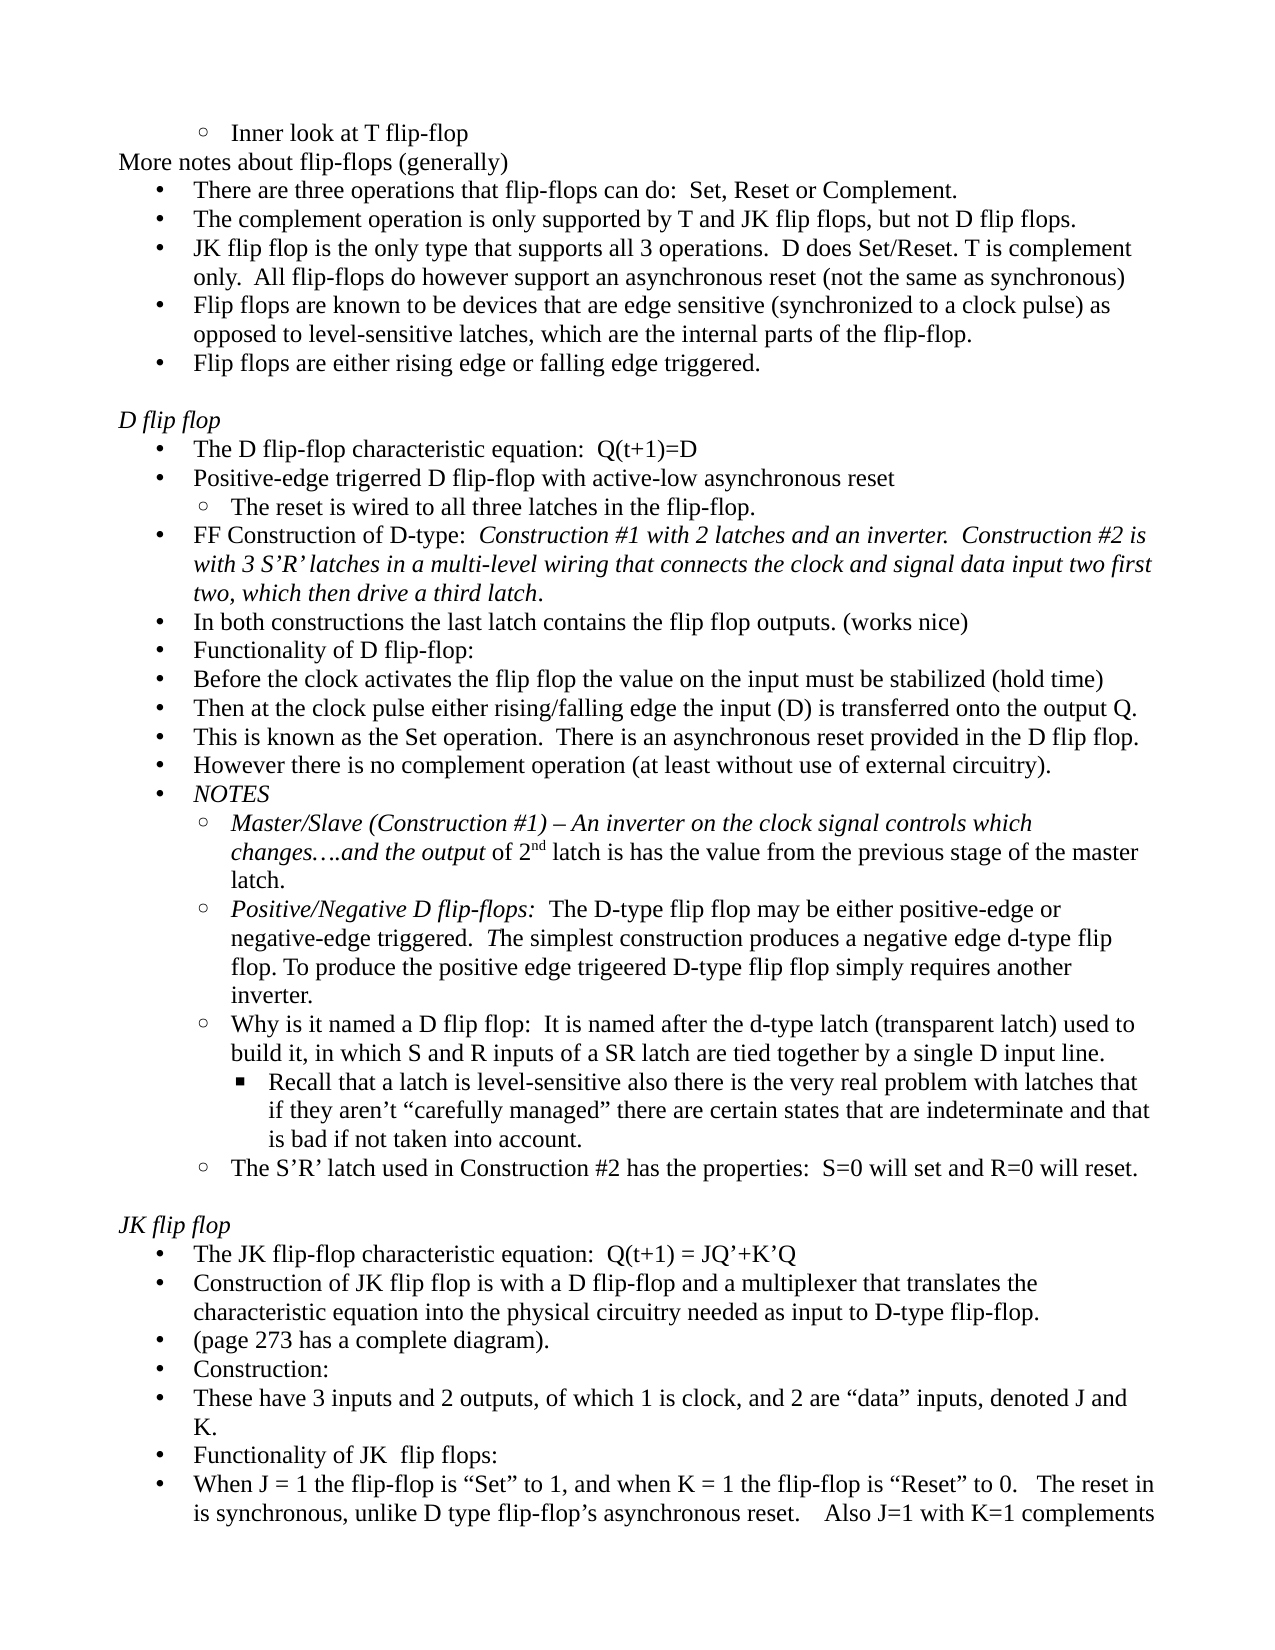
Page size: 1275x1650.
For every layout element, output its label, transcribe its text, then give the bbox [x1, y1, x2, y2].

list The S’R’ latch used in Construction #2 has the properties: S=0 will set and R=0 will reset. [193, 1153, 1157, 1182]
list Why is it named a D flip flop: It is named after the d-type latch (transparent latch) used to build it, in which S and R inputs of a SR latch are tied together by a single D input line. [193, 1009, 1157, 1067]
list FF Construction of D-type: Construction #1 with 2 latches and an inverter. Construction #2 is with 3 S’R’ latches in a multi-level wiring that connects the clock and signal data input two first two, which then drive a third latch. [156, 521, 1157, 607]
list Flip flops are either rising edge or falling edge triggered. [156, 348, 1157, 377]
list These have 3 inputs and 2 outputs, of which 1 is clock, and 2 are “data” inputs, denoted J and K. [156, 1383, 1157, 1441]
list There are three operations that flip-flops can do: Set, Reset or Complement. [156, 176, 1157, 204]
list The JK flip-flop characteristic equation: Q(t+1) = JQ’+K’Q [156, 1239, 1157, 1268]
list The D flip-flop characteristic equation: Q(t+1)=D [156, 434, 1157, 463]
list JK flip flop is the only type that supports all 3 operations. D does Set/Reset. T is complement only. All flip-flops do however support an asynchronous reset (not the same as synchronous) [156, 233, 1157, 291]
list (page 273 has a complete diagram). [156, 1326, 1157, 1354]
list Before the clock activates the flip flop the value on the input must be stabilized (hold time) [156, 664, 1157, 693]
list The reset is wired to all three latches in the flip-flop. [193, 492, 1157, 521]
list Functionality of JK flip flops: [156, 1441, 1157, 1469]
list In both constructions the last latch contains the flip flop outputs. (works nice) [156, 607, 1157, 636]
text JK flip flop [118, 1211, 1157, 1239]
list However there is no complement operation (at least without use of external circuitry). [156, 751, 1157, 779]
list Inner look at T flip-flop [193, 118, 1157, 147]
list Master/Slave (Construction #1) – An inverter on the clock signal controls which changes….and the output of 2nd latch is has the value from the previous stage of the master latch. [193, 808, 1157, 894]
list Recall that a latch is level-sensitive also there is the very real problem with latches that if they aren’t “carefully managed” there are certain states that are indeterminate and that is bad if not taken into account. [231, 1067, 1157, 1153]
list NOTES [156, 779, 1157, 808]
text D flip flop [118, 406, 1157, 434]
list When J = 1 the flip-flop is “Set” to 1, and when K = 1 the flip-flop is “Reset” to 0. The reset in is synchronous, unlike D type flip-flop’s asynchronous reset. Also J=1 with K=1 complements [156, 1469, 1157, 1527]
list The complement operation is only supported by T and JK flip flops, but not D flip flops. [156, 204, 1157, 233]
list Flip flops are known to be devices that are edge sensitive (synchronized to a clock pulse) as opposed to level-sensitive latches, which are the internal parts of the flip-flop. [156, 291, 1157, 348]
list This is known as the Set operation. There is an asynchronous reset provided in the D flip flop. [156, 722, 1157, 751]
list Construction of JK flip flop is with a D flip-flop and a multiplexer that translates the characteristic equation into the physical circuitry needed as input to D-type flip-flop. [156, 1268, 1157, 1326]
text More notes about flip-flops (generally) [118, 147, 1157, 176]
list Positive/Negative D flip-flops: The D-type flip flop may be either positive-edge or negative-edge triggered. The simplest construction produces a negative edge d-type flip flop. To produce the positive edge trigeered D-type flip flop simply requires another inverter. [193, 894, 1157, 1009]
list Positive-edge trigerred D flip-flop with active-low asynchronous reset [156, 463, 1157, 492]
list Functionality of D flip-flop: [156, 636, 1157, 664]
list Construction: [156, 1354, 1157, 1383]
list Then at the clock pulse either rising/falling edge the input (D) is transferred onto the output Q. [156, 693, 1157, 722]
